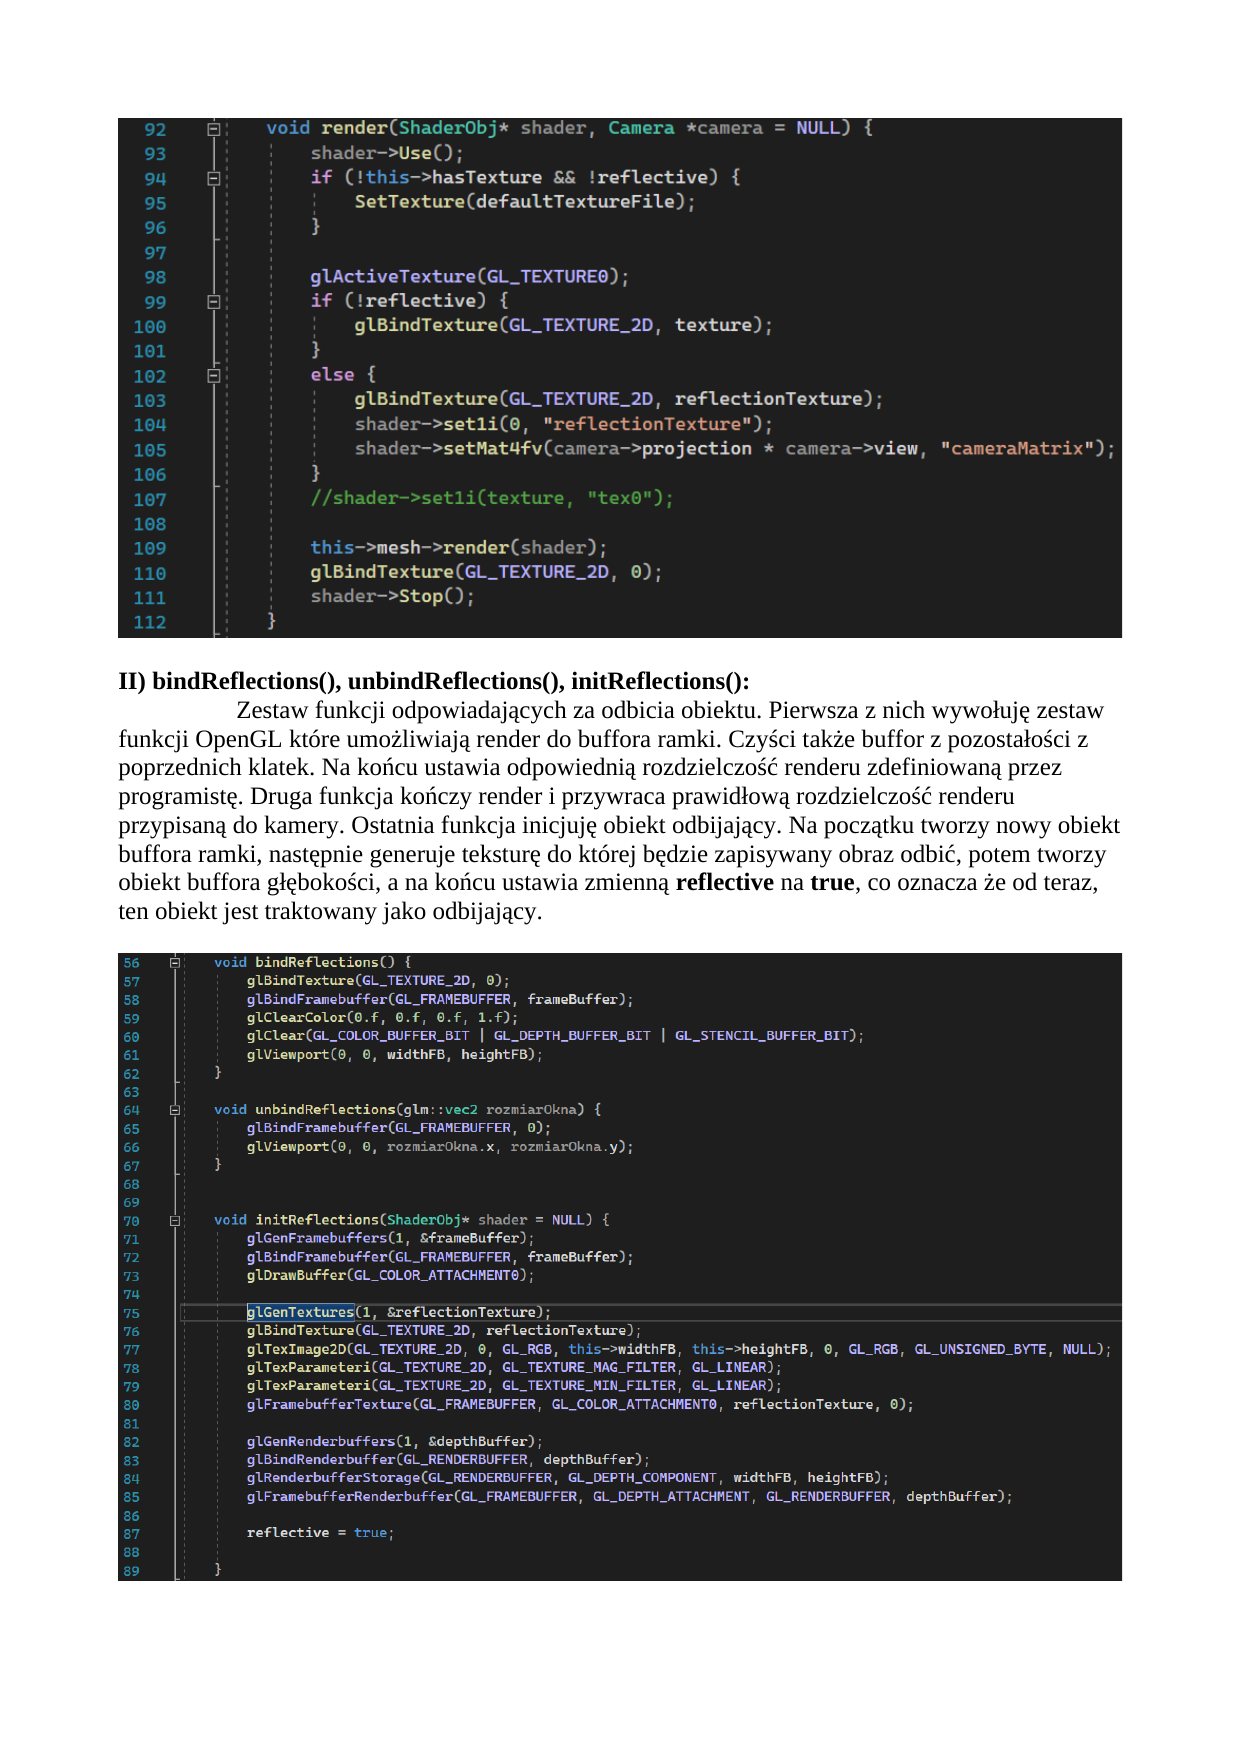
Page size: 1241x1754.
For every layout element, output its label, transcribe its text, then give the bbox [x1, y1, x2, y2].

text Zestaw funkcji odpowiadających za odbicia obiektu. Pierwsza z nich wywołuję zestaw funkcji OpenGL które umożliwiają render do buffora ramki. Czyści także buffor z pozostałości z poprzednich klatek. Na końcu ustawia odpowiednią rozdzielczość renderu zdefiniowaną przez programistę. Druga funkcja kończy render i przywraca prawidłową rozdzielczość renderu przypisaną do kamery. Ostatnia funkcja inicjuję obiekt odbijający. Na początku tworzy nowy obiekt buffora ramki, następnie generuje teksturę do której będzie zapisywany obraz odbić, potem tworzy obiekt buffora głębokości, a na końcu ustawia zmienną reflective na true, co oznacza że od teraz, ten obiekt jest traktowany jako odbijający. [118, 695, 1122, 953]
picture [118, 118, 1123, 638]
picture [118, 953, 1123, 1581]
text II) bindReflections(), unbindReflections(), initReflections(): [118, 638, 1122, 695]
